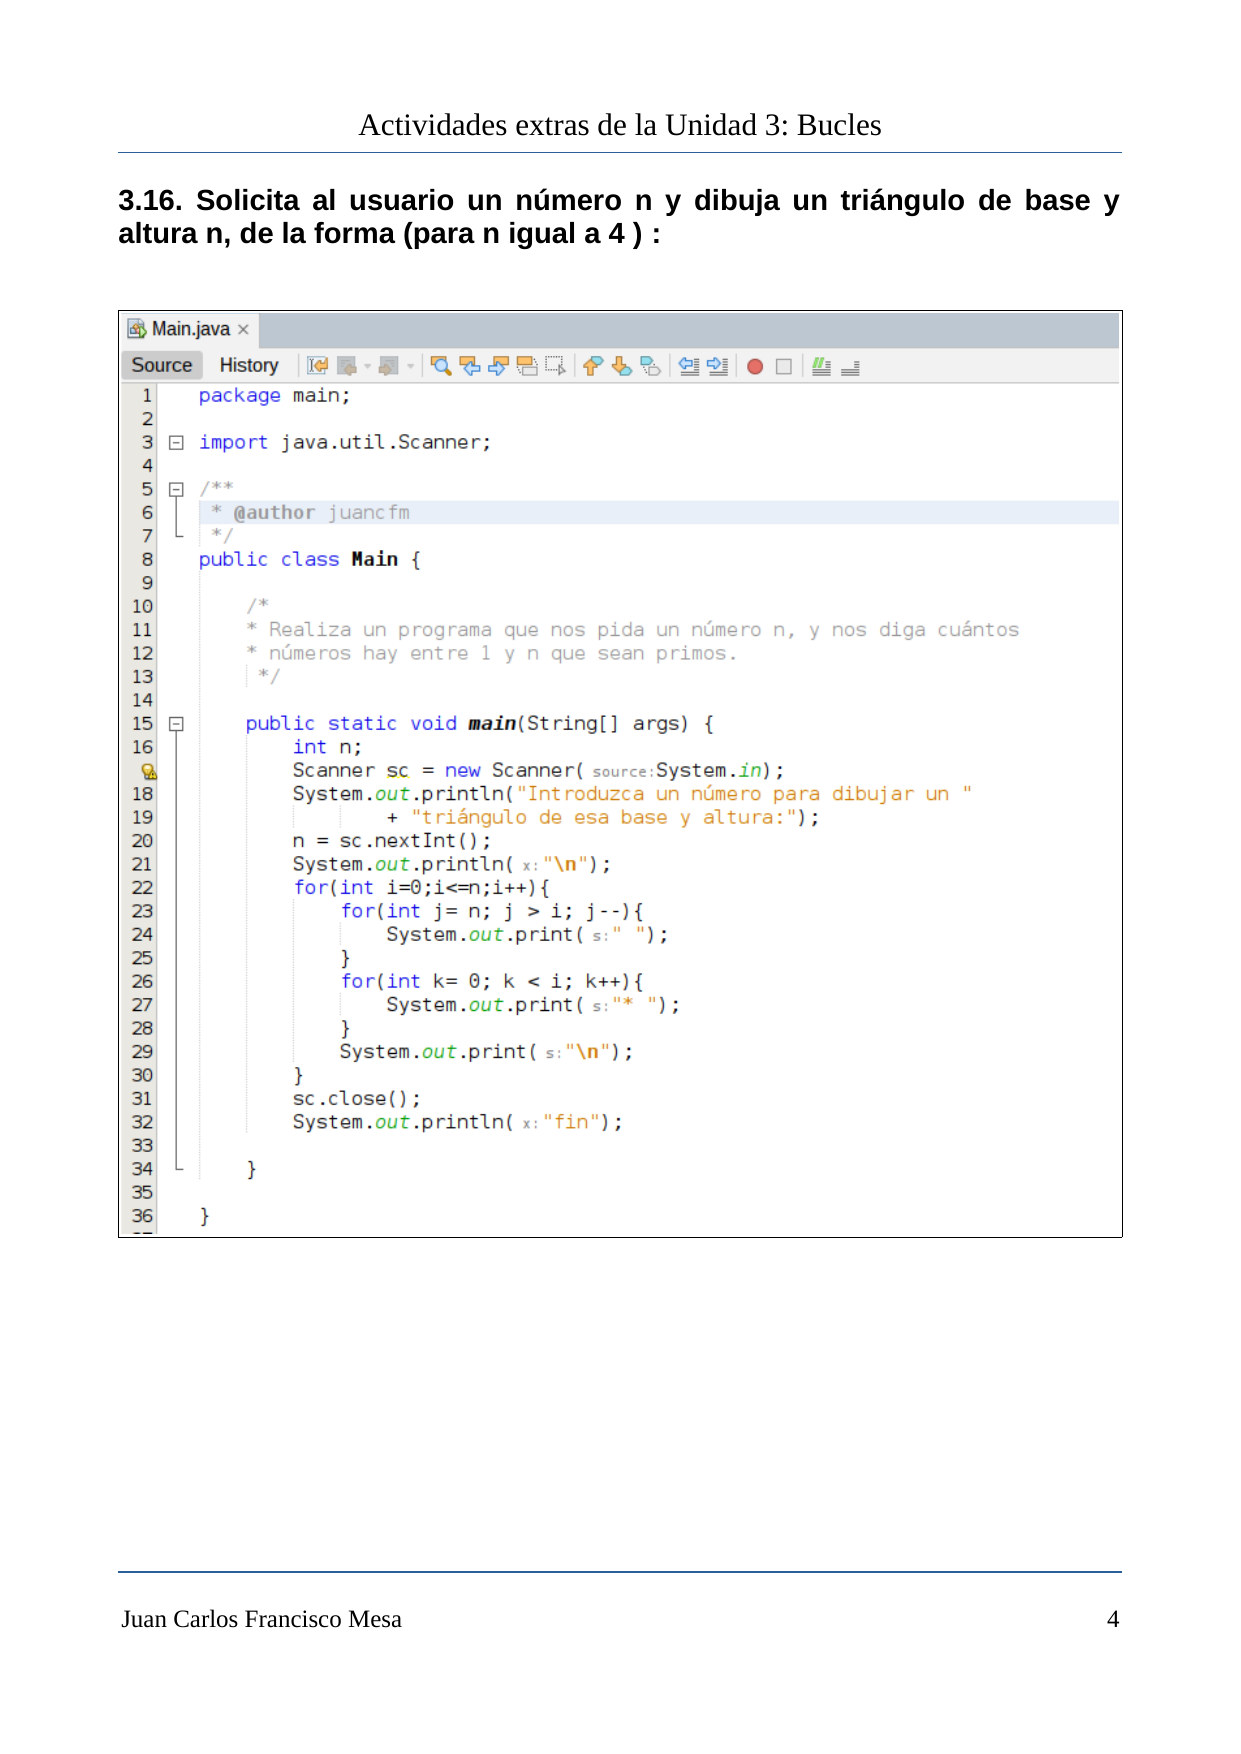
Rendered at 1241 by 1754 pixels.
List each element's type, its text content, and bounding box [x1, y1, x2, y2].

picture [121, 313, 1119, 1234]
subtitle 3.16. Solicita al usuario un número n y dibuja un triángulo de base y altura n, de la forma (para n igual a 4 ) : [118, 183, 1122, 250]
